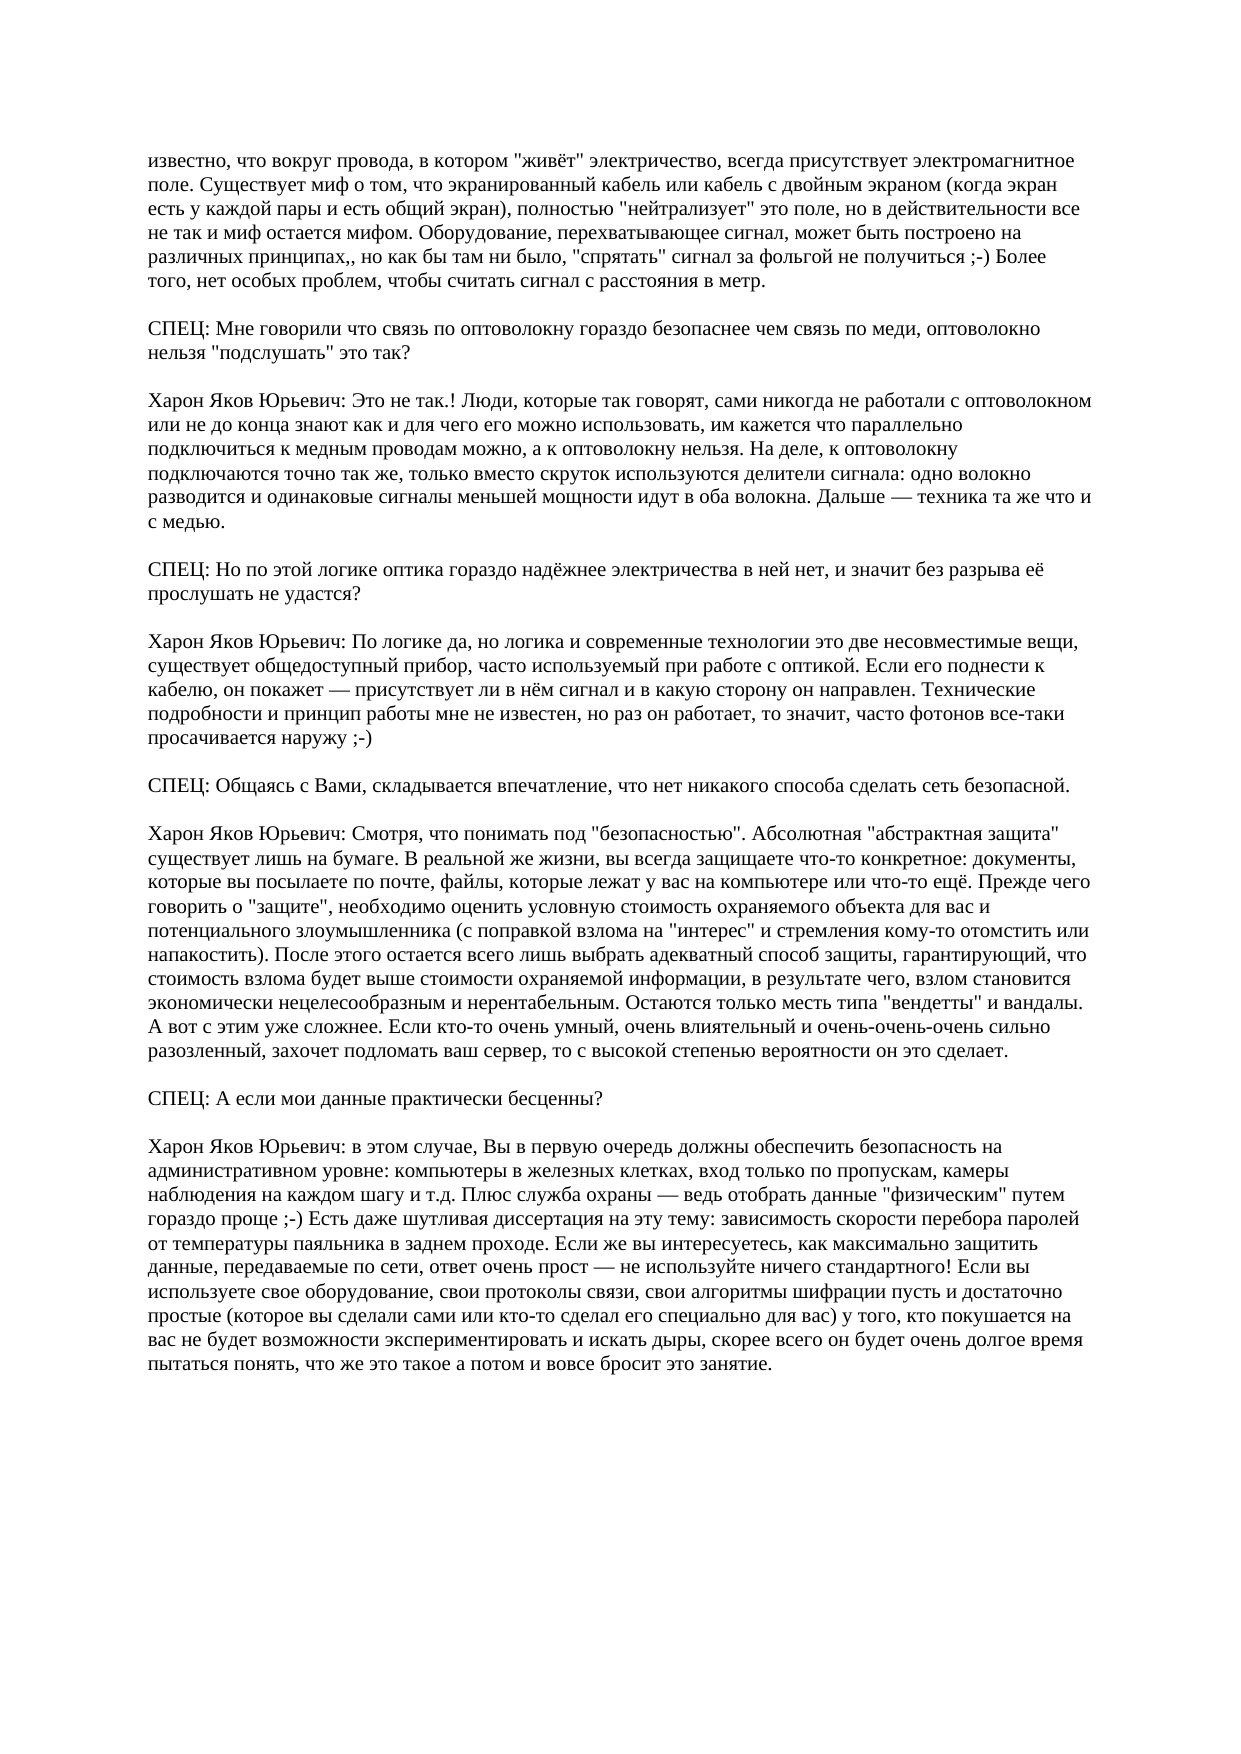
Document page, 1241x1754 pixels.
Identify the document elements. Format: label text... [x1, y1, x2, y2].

text СПЕЦ: Общаясь с Вами, складывается впечатление, что нет никакого способа сделать сеть безопасной. [148, 773, 1093, 797]
text СПЕЦ: Но по этой логике оптика гораздо надёжнее электричества в ней нет, и значит без разрыва её [148, 557, 1093, 581]
text Харон Яков Юрьевич: Это не так.! Люди, которые так говорят, сами никогда не работали с оптоволокном или не до конца знают как и для чего его можно использовать, им кажется что параллельно подключиться к медным проводам можно, а к оптоволокну нельзя. На деле, к оптоволокну подключаются точно так же, только вместо скруток используются делители сигнала: одно волокно разводится и одинаковые сигналы меньшей мощности идут в оба волокна. Дальше — техника та же что и с медью. [148, 388, 1093, 533]
text Харон Яков Юрьевич: По логике да, но логика и современные технологии это две несовместимые вещи, существует общедоступный прибор, часто используемый при работе с оптикой. Если его поднести к кабелю, он покажет — присутствует ли в нём сигнал и в какую сторону он направлен. Технические подробности и принцип работы мне не известен, но раз он работает, то значит, часто фотонов все-таки просачивается наружу ;-) [148, 629, 1093, 749]
subtitle СПЕЦ: А если мои данные практически бесценны? [148, 1086, 1093, 1110]
text Харон Яков Юрьевич: в этом случае, Вы в первую очередь должны обеспечить безопасность на административном уровне: компьютеры в железных клетках, вход только по пропускам, камеры наблюдения на каждом шагу и т.д. Плюс служба охраны — ведь отобрать данные "физическим" путем гораздо проще ;-) Есть даже шутливая диссертация на эту тему: зависимость скорости перебора паролей от температуры паяльника в заднем проходе. Если же вы интересуетесь, как максимально защитить данные, передаваемые по сети, ответ очень прост — не используйте ничего стандартного! Если вы используете свое оборудование, свои протоколы связи, свои алгоритмы шифрации пусть и достаточно простые (которое вы сделали сами или кто-то сделал его специально для вас) у того, кто покушается на вас не будет возможности экспериментировать и искать дыры, скорее всего он будет очень долгое время пытаться понять, что же это такое а потом и вовсе бросит это занятие. [148, 1134, 1093, 1375]
text известно, что вокруг провода, в котором "живёт" электричество, всегда присутствует электромагнитное поле. Существует миф о том, что экранированный кабель или кабель с двойным экраном (когда экран есть у каждой пары и есть общий экран), полностью "нейтрализует" это поле, но в действительности все не так и миф остается мифом. Оборудование, перехватывающее сигнал, может быть построено на различных принципах,, но как бы там ни было, "спрятать" сигнал за фольгой не получиться ;-) Более того, нет особых проблем, чтобы считать сигнал с расстояния в метр. [148, 148, 1093, 292]
text прослушать не удастся? [148, 581, 1093, 605]
text Харон Яков Юрьевич: Смотря, что понимать под "безопасностью". Абсолютная "абстрактная защита" существует лишь на бумаге. В реальной же жизни, вы всегда защищаете что-то конкретное: документы, которые вы посылаете по почте, файлы, которые лежат у вас на компьютере или что-то ещё. Прежде чего говорить о "защите", необходимо оценить условную стоимость охраняемого объекта для вас и потенциального злоумышленника (с поправкой взлома на "интерес" и стремления кому-то отомстить или напакостить). После этого остается всего лишь выбрать адекватный способ защиты, гарантирующий, что стоимость взлома будет выше стоимости охраняемой информации, в результате чего, взлом становится экономически нецелесообразным и нерентабельным. Остаются только месть типа "вендетты" и вандалы. А вот с этим уже сложнее. Если кто-то очень умный, очень влиятельный и очень-очень-очень сильно разозленный, захочет подломать ваш сервер, то с высокой степенью вероятности он это сделает. [148, 821, 1093, 1062]
text СПЕЦ: Мне говорили что связь по оптоволокну гораздо безопаснее чем связь по меди, оптоволокно нельзя "подслушать" это так? [148, 316, 1093, 364]
